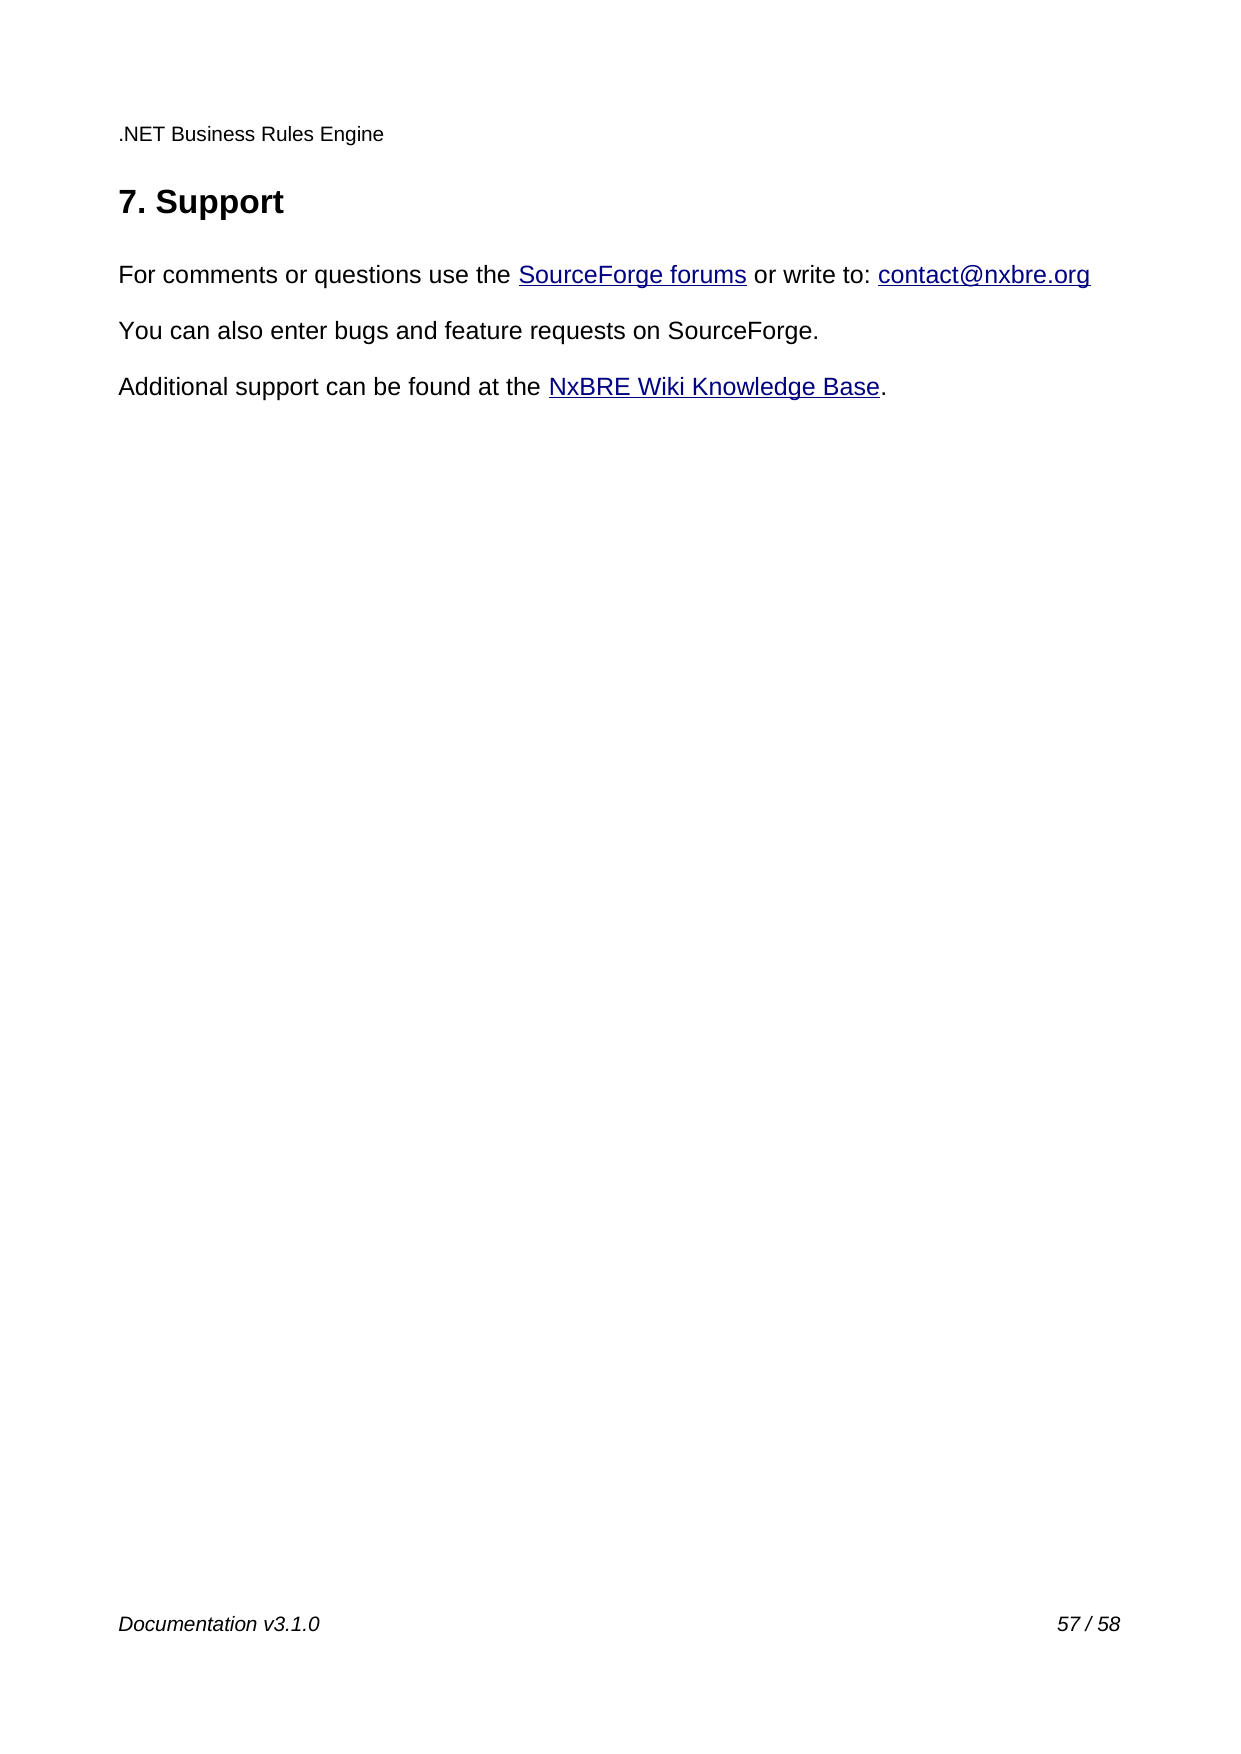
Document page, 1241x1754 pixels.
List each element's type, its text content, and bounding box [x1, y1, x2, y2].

subtitle Support [118, 183, 1124, 220]
text For comments or questions use the SourceForge forums or write to: contact@nxbre.org [118, 261, 1124, 289]
text Additional support can be found at the NxBRE Wiki Knowledge Base. [118, 373, 1124, 401]
text You can also enter bugs and feature requests on SourceForge. [118, 317, 1124, 345]
